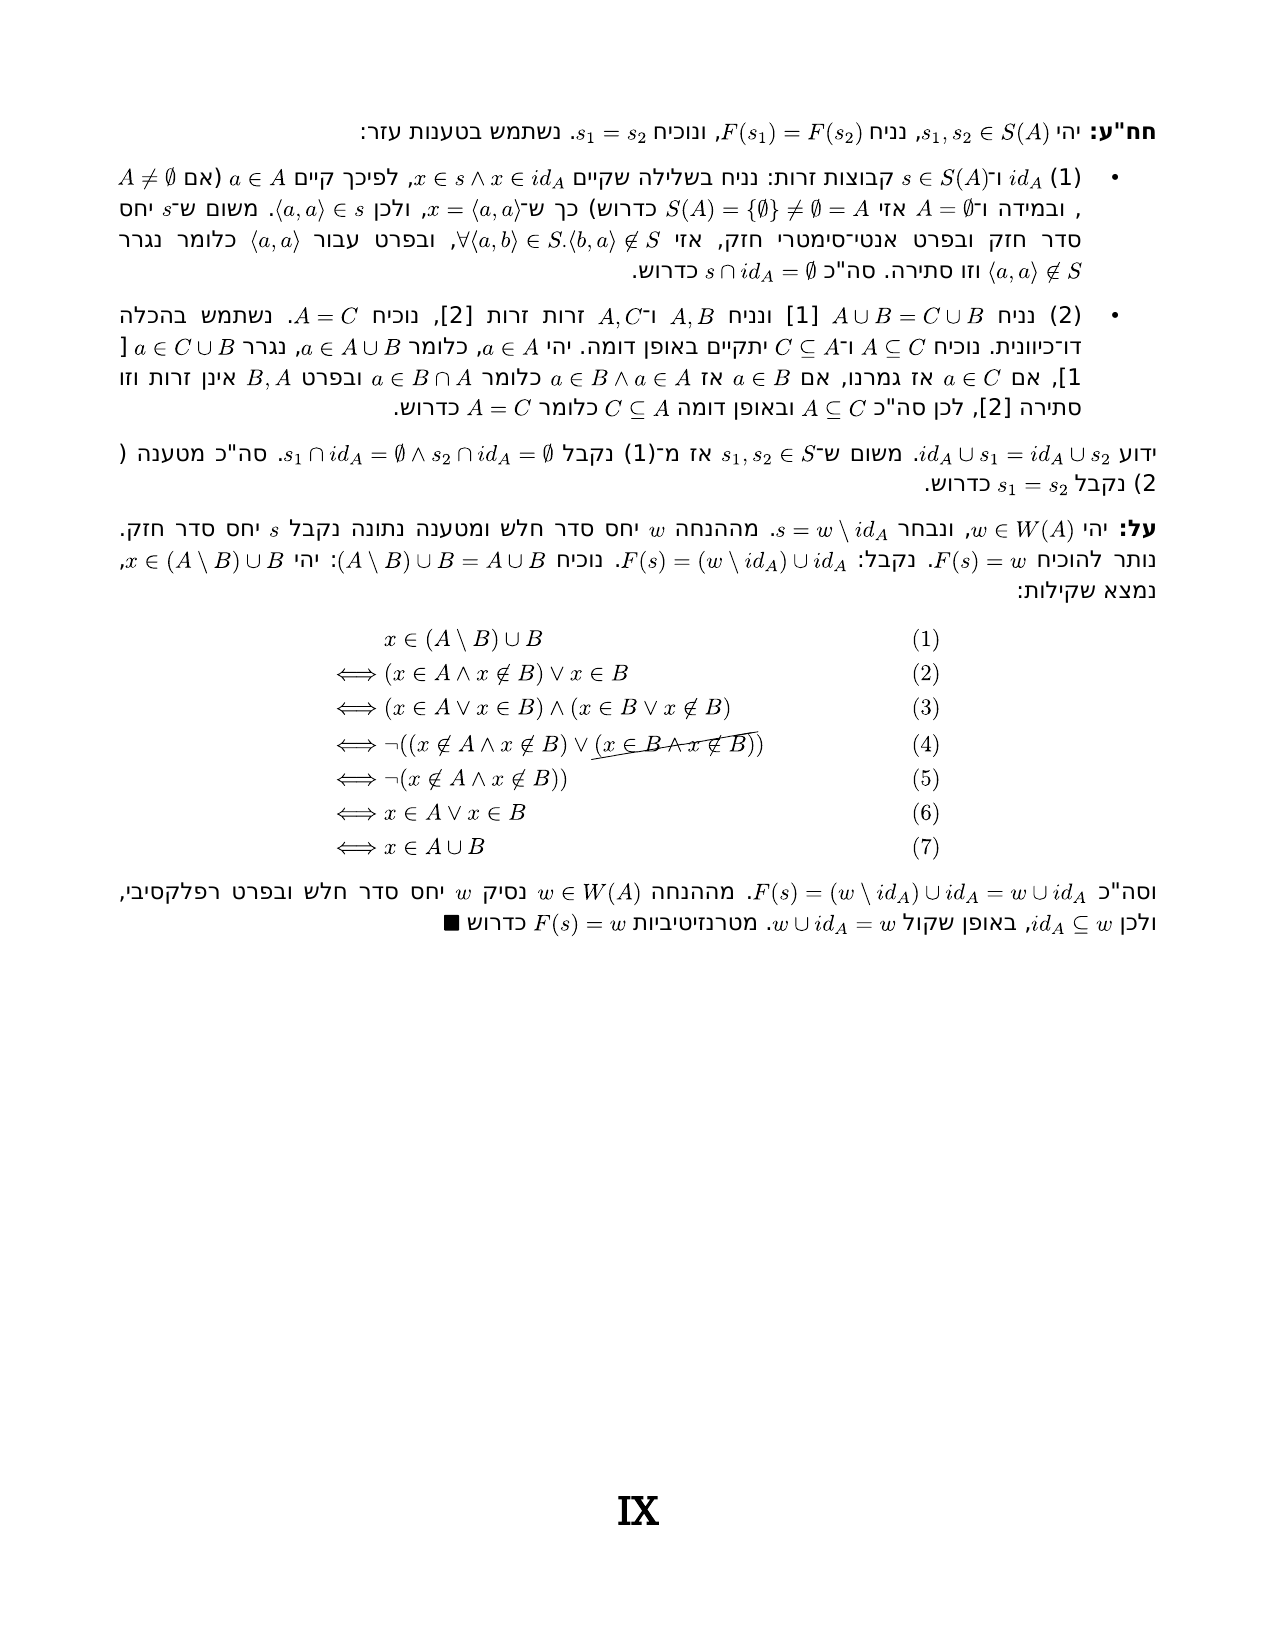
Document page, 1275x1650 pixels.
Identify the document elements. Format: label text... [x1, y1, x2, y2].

list (1) ו־ קבוצות זרות: נניח בשלילה שקיים , לפיכך קיים (אם , ובמידה ו־ אזי כדרוש) כך ש־, ולכן . משום ש־ יחס סדר חזק ובפרט אנטי־סימטרי חזק, אזי , ובפרט עבור כלומר נגרר וזו סתירה. סה"כ כדרוש. [118, 164, 1119, 284]
list (2) נניח [1] ונניח ו־ זרות זרות [2], נוכיח . נשתמש בהכלה דו־כיוונית. נוכיח ו־ יתקיים באופן דומה. יהי , כלומר , נגרר [1], אם אז גמרנו, אם אז כלומר ובפרט אינן זרות וזו סתירה [2], לכן סה"כ ובאופן דומה כלומר כדרוש. [118, 303, 1119, 421]
text חח"ע: יהי , נניח , ונוכיח . נשתמש בטענות עזר: [118, 118, 1157, 145]
text וסה"כ . מההנחה נסיק יחס סדר חלש ובפרט רפלקסיבי, ולכן , באופן שקול . מטרנזיטיביות כדרוש [118, 878, 1157, 936]
text על: יהי , ונבחר . מההנחה יחס סדר חלש ומטענה נתונה נקבל יחס סדר חזק. נותר להוכיח . נקבל: . נוכיח : יהי , נמצא שקילות: [118, 516, 1157, 604]
text ידוע . משום ש־ אז מ־(1) נקבל . סה"כ מטענה (2) נקבל כדרוש. [118, 440, 1157, 497]
